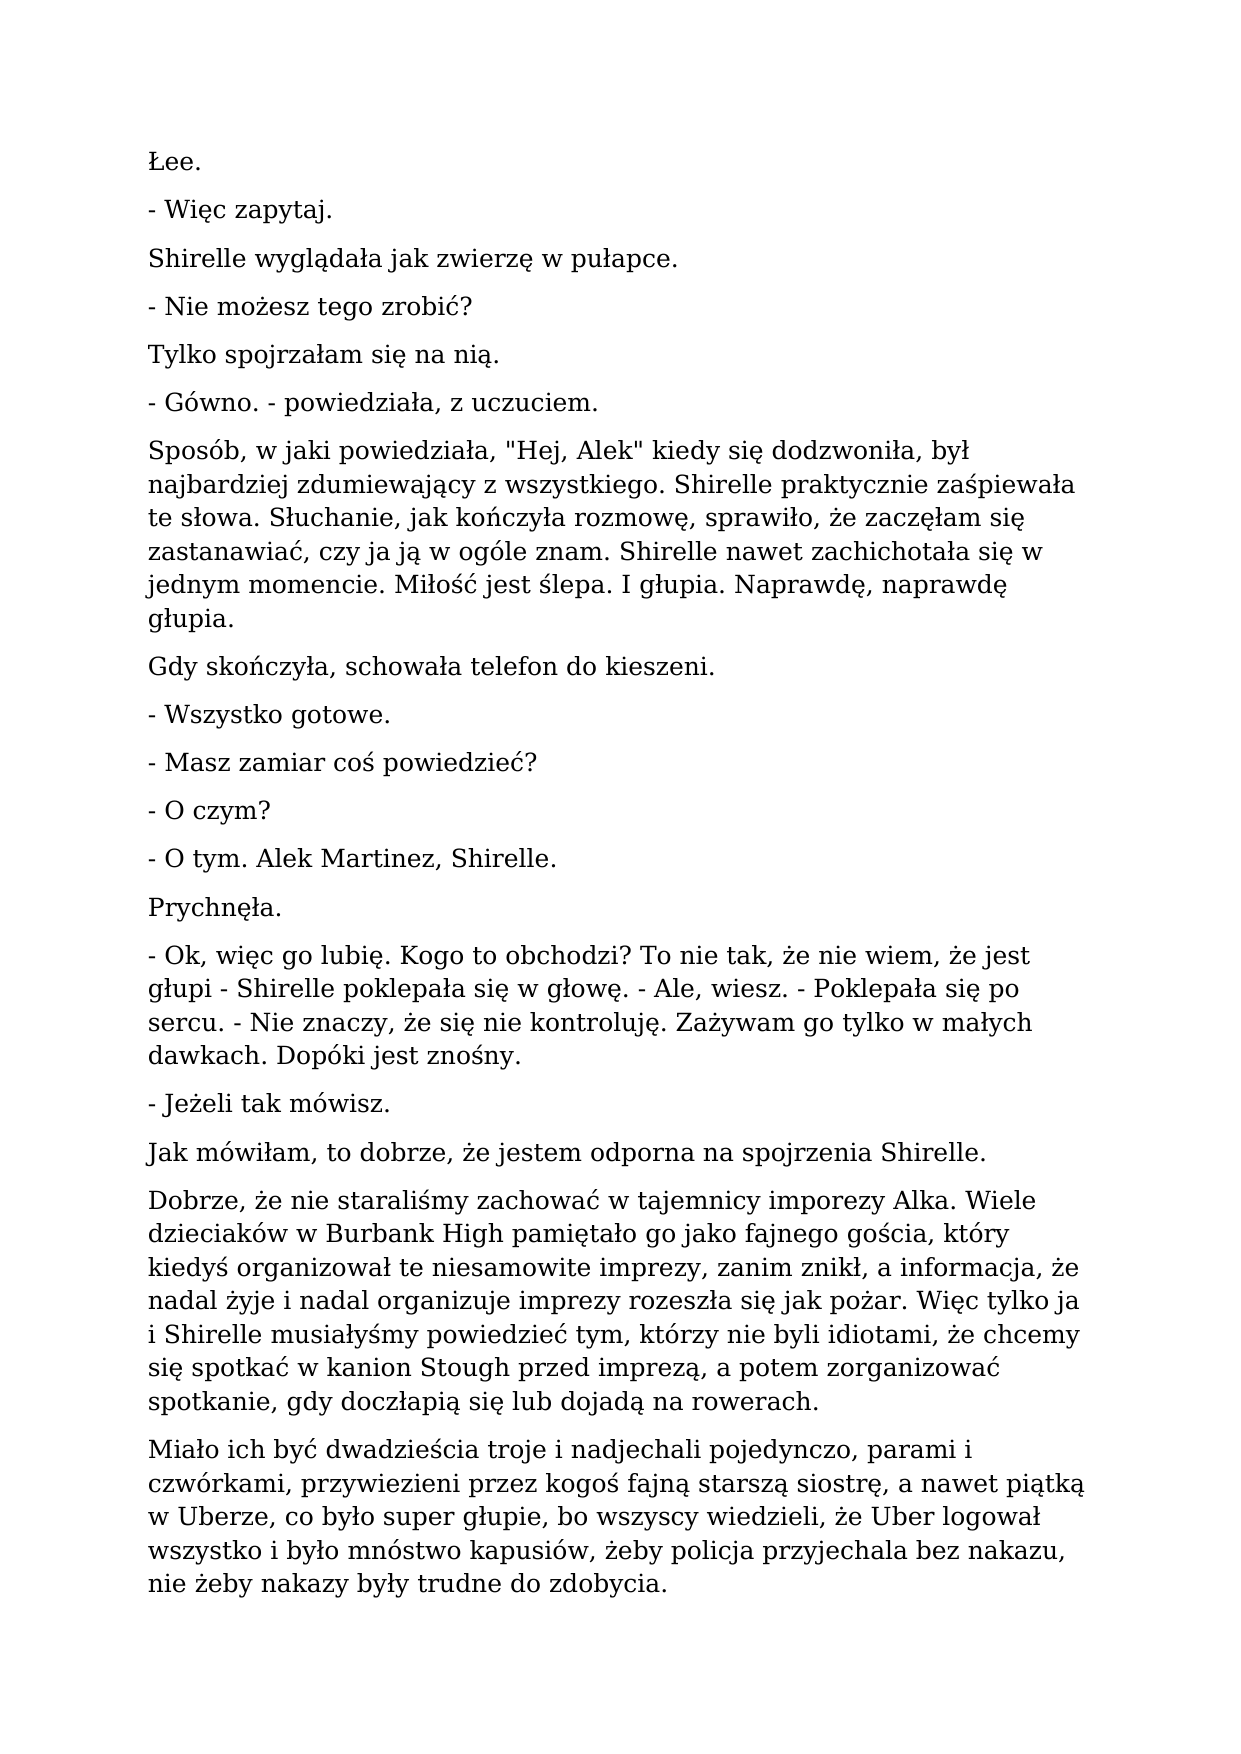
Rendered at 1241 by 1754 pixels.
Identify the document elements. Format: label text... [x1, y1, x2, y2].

text Jak mówiłam, to dobrze, że jestem odporna na spojrzenia Shirelle. [148, 1138, 1093, 1167]
text Łee. [148, 148, 1093, 177]
text Shirelle wyglądała jak zwierzę w pułapce. [148, 244, 1093, 273]
text Gdy skończyła, schowała telefon do kieszeni. [148, 652, 1093, 681]
text - Więc zapytaj. [148, 196, 1093, 225]
text - Jeżeli tak mówisz. [148, 1090, 1093, 1119]
text - O czym? [148, 797, 1093, 826]
text Tylko spojrzałam się na nią. [148, 340, 1093, 369]
text - O tym. Alek Martinez, Shirelle. [148, 845, 1093, 874]
text Dobrze, że nie staraliśmy zachować w tajemnicy imporezy Alka. Wiele dzieciaków w Burbank High pamiętało go jako fajnego gościa, który kiedyś organizował te niesamowite imprezy, zanim znikł, a informacja, że nadal żyje i nadal organizuje imprezy rozeszła się jak pożar. Więc tylko ja i Shirelle musiałyśmy powiedzieć tym, którzy nie byli idiotami, że chcemy się spotkać w kanion Stough przed imprezą, a potem zorganizować spotkanie, gdy doczłapią się lub dojadą na rowerach. [148, 1186, 1093, 1416]
text - Masz zamiar coś powiedzieć? [148, 748, 1093, 778]
text Prychnęła. [148, 893, 1093, 922]
text - Gówno. - powiedziała, z uczuciem. [148, 388, 1093, 417]
text - Ok, więc go lubię. Kogo to obchodzi? To nie tak, że nie wiem, że jest głupi - Shirelle poklepała się w głowę. - Ale, wiesz. - Poklepała się po sercu. - Nie znaczy, że się nie kontroluję. Zażywam go tylko w małych dawkach. Dopóki jest znośny. [148, 941, 1093, 1071]
text Sposób, w jaki powiedziała, "Hej, Alek" kiedy się dodzwoniła, był najbardziej zdumiewający z wszystkiego. Shirelle praktycznie zaśpiewała te słowa. Słuchanie, jak kończyła rozmowę, sprawiło, że zaczęłam się zastanawiać, czy ja ją w ogóle znam. Shirelle nawet zachichotała się w jednym momencie. Miłość jest ślepa. I głupia. Naprawdę, naprawdę głupia. [148, 436, 1093, 633]
text Miało ich być dwadzieścia troje i nadjechali pojedynczo, parami i czwórkami, przywiezieni przez kogoś fajną starszą siostrę, a nawet piątką w Uberze, co było super głupie, bo wszyscy wiedzieli, że Uber logował wszystko i było mnóstwo kapusiów, żeby policja przyjechala bez nakazu, nie żeby nakazy były trudne do zdobycia. [148, 1435, 1093, 1599]
text - Wszystko gotowe. [148, 700, 1093, 729]
text - Nie możesz tego zrobić? [148, 292, 1093, 321]
